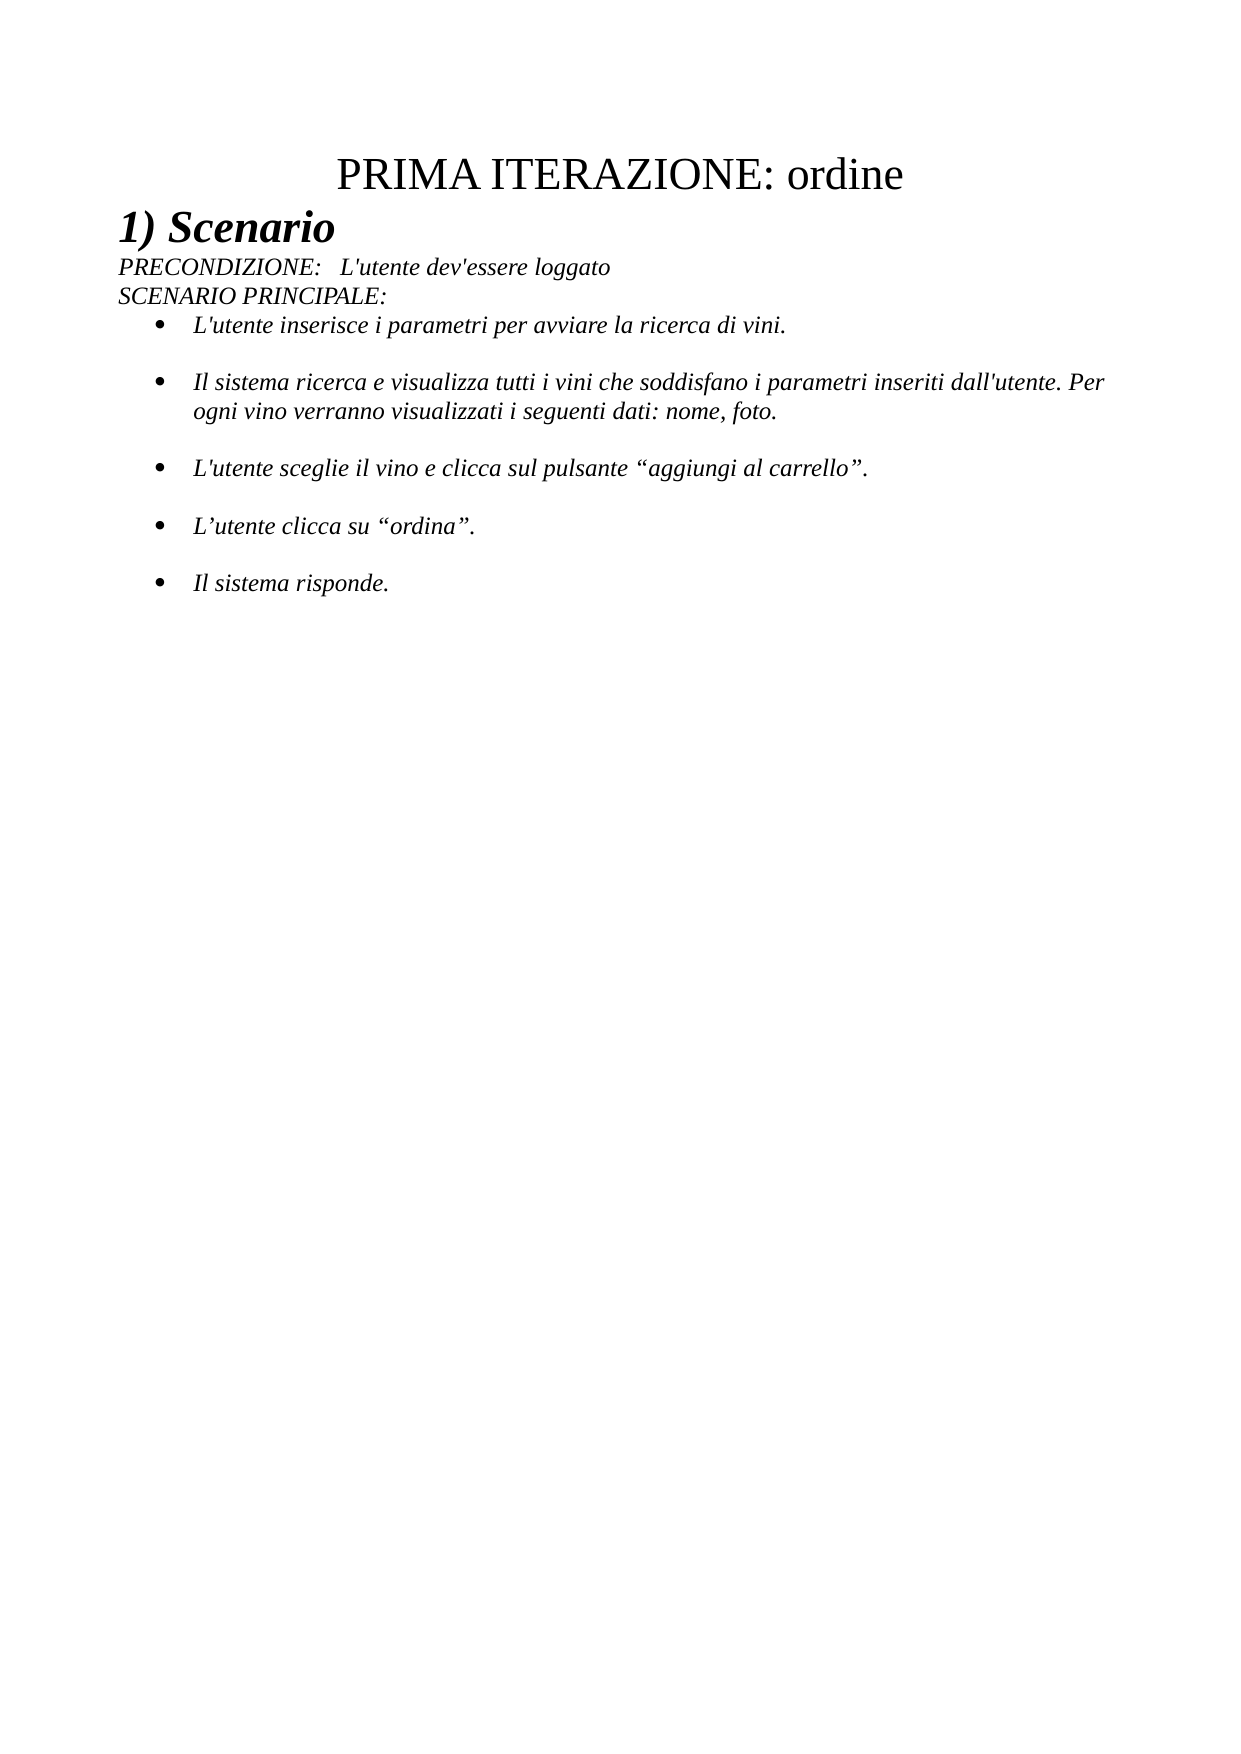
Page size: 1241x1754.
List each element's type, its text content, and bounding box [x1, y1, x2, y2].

text PRIMA ITERAZIONE: ordine [118, 147, 1122, 199]
list L'utente sceglie il vino e clicca sul pulsante “aggiungi al carrello”. [156, 453, 1122, 482]
list Il sistema ricerca e visualizza tutti i vini che soddisfano i parametri inseriti dall'utente. Per ogni vino verranno visualizzati i seguenti dati: nome, foto. [156, 367, 1122, 425]
text 1) Scenario [118, 199, 1122, 252]
list L’utente clicca su “ordina”. [156, 511, 1122, 540]
list L'utente inserisce i parametri per avviare la ricerca di vini. [156, 310, 1122, 338]
text PRECONDIZIONE: L'utente dev'essere loggato [118, 252, 1122, 281]
text SCENARIO PRINCIPALE: [118, 281, 1122, 310]
list Il sistema risponde. [156, 568, 1122, 597]
